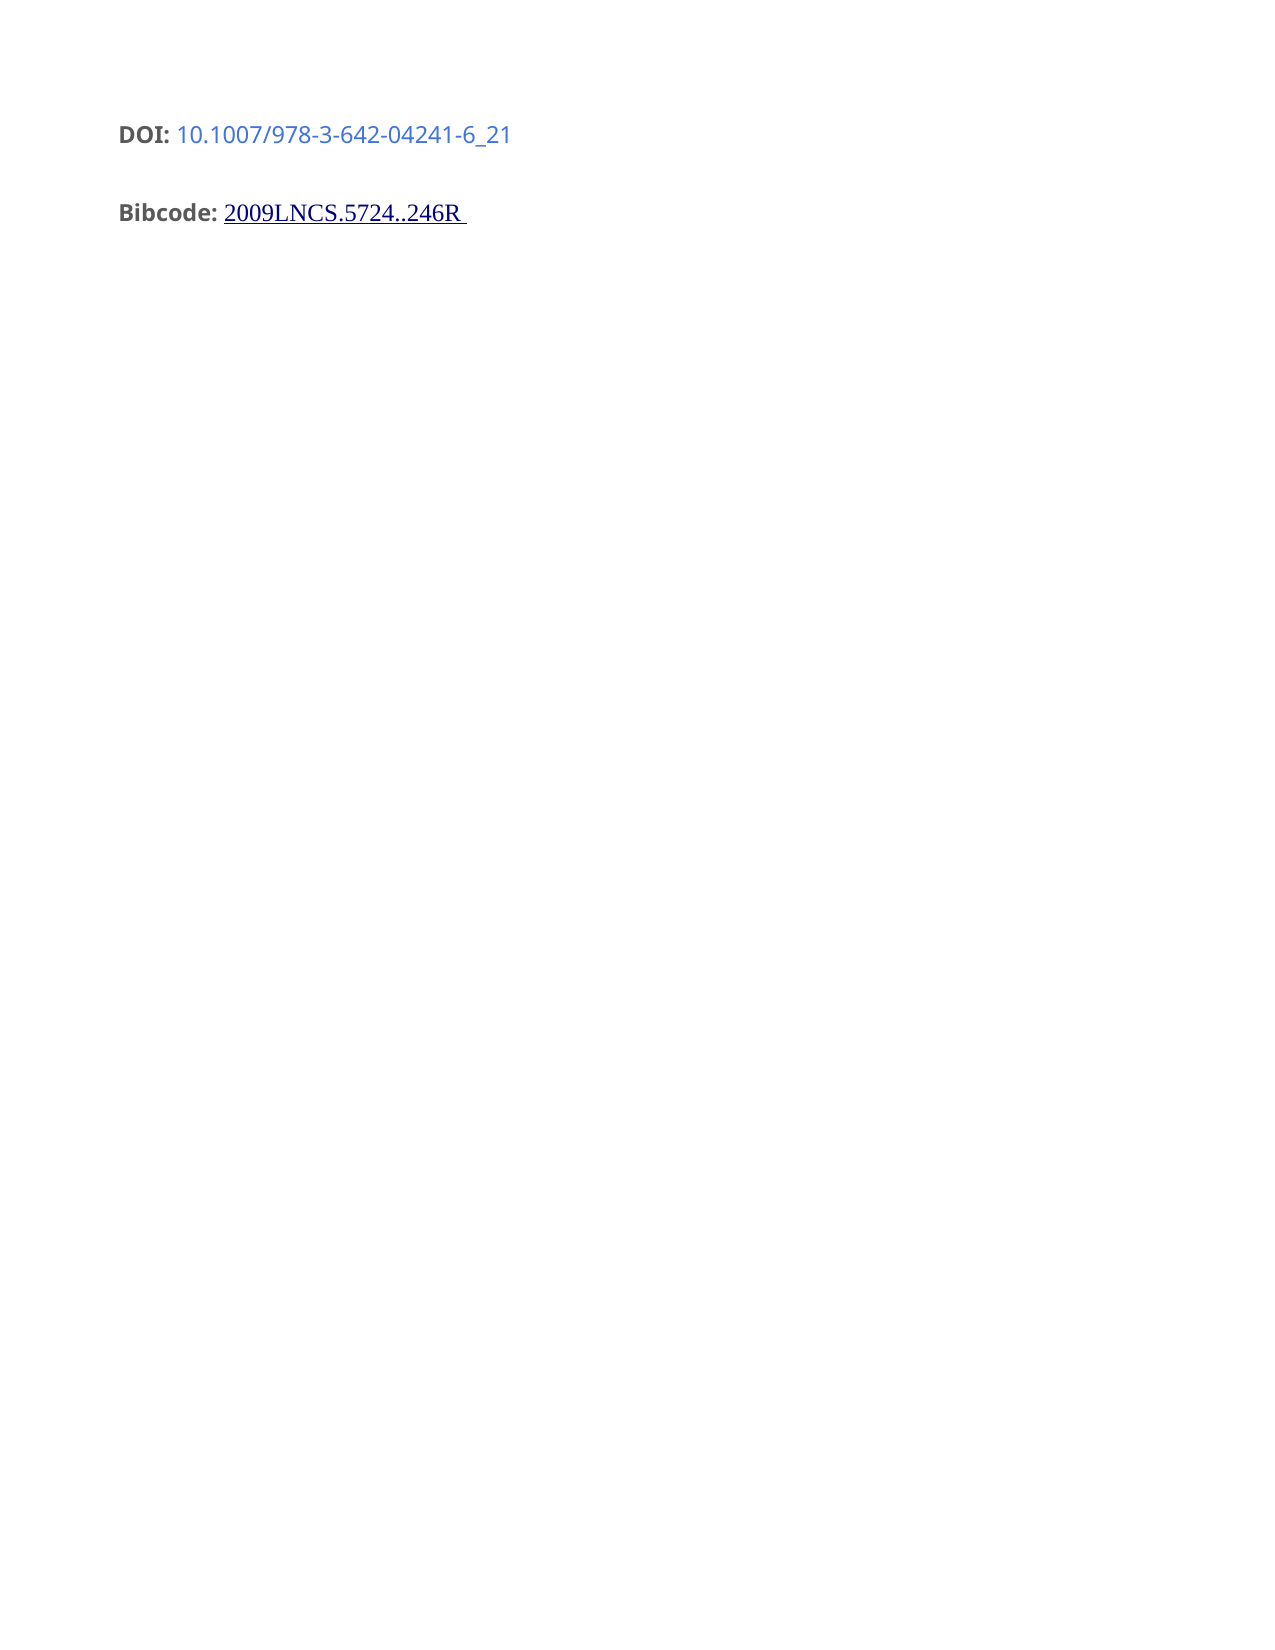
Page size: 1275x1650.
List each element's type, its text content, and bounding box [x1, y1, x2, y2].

subtitle Bibcode: 2009LNCS.5724..246R [118, 196, 1157, 228]
subtitle DOI: 10.1007/978-3-642-04241-6_21 [118, 118, 1157, 150]
